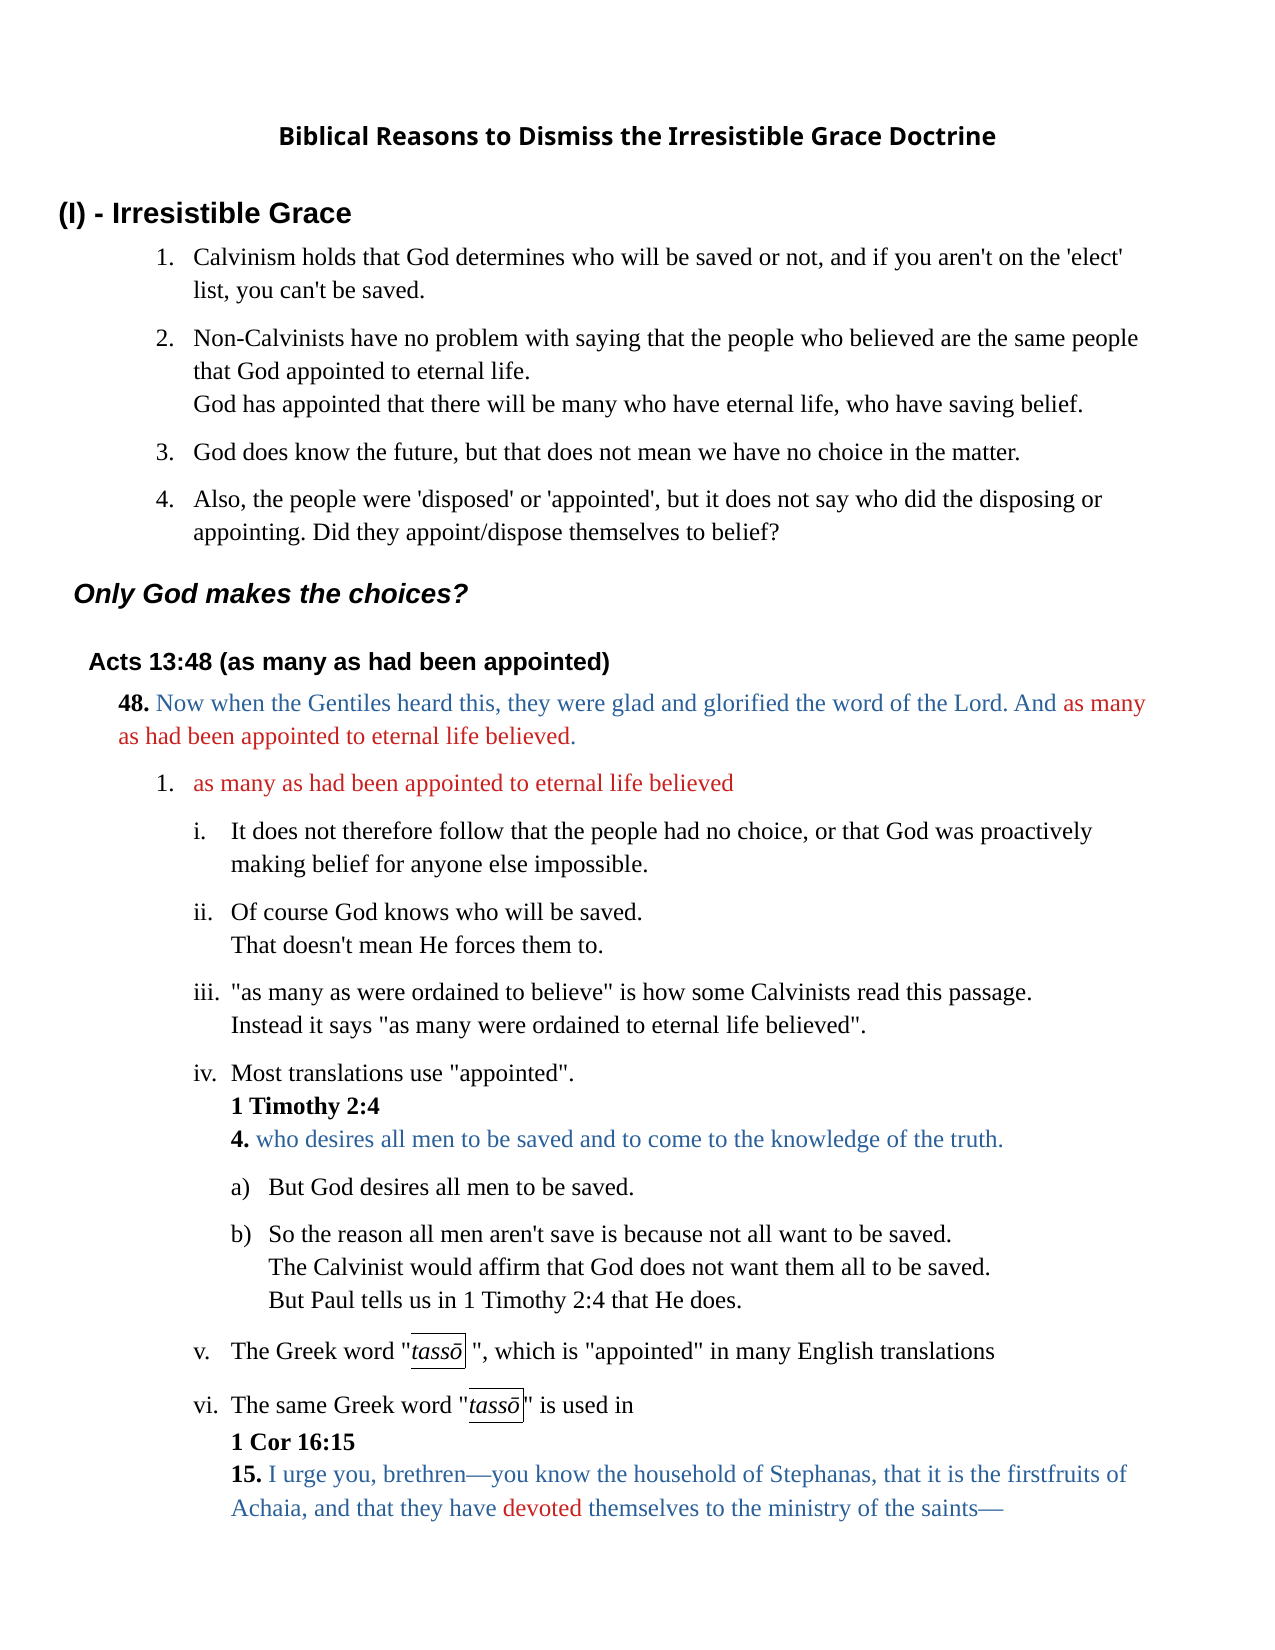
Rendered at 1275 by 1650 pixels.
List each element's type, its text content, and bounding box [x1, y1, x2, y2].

list Of course God knows who will be saved. That doesn't mean He forces them to. [193, 897, 1157, 958]
list So the reason all men aren't save is because not all want to be saved. The Calvinist would affirm that God does not want them all to be saved. But Paul tells us in 1 Timothy 2:4 that He does. [231, 1219, 1157, 1314]
list The Greek word "tassō [193, 1333, 465, 1368]
list Non-Calvinists have no problem with saying that the people who believed are the same people that God appointed to eternal life. God has appointed that there will be many who have eternal life, who have saving belief. [156, 323, 1157, 418]
list ", which is "appointed" in many English translations [466, 1333, 1157, 1368]
list Most translations use "appointed". 1 Timothy 2:4 4. who desires all men to be saved and to come to the knowledge of the truth. [193, 1058, 1157, 1153]
subtitle (I) - Irresistible Grace [58, 196, 1157, 230]
list "as many as were ordained to believe" is how some Calvinists read this passage. Instead it says "as many were ordained to eternal life believed". [193, 977, 1157, 1039]
list Also, the people were 'disposed' or 'appointed', but it does not say who did the disposing or appointing. Did they appoint/dispose themselves to belief? [156, 484, 1157, 546]
list as many as had been appointed to eternal life believed [156, 768, 1157, 797]
list The same Greek word "tassō" is used in 1 Cor 16:15 15. I urge you, brethren—you know the household of Stephanas, that it is the firstfruits of Achaia, and that they have devoted themselves to the ministry of the saints— [193, 1387, 1157, 1521]
list God does know the future, but that does not mean we have no choice in the matter. [156, 437, 1157, 466]
text 48. Now when the Gentiles heard this, they were glad and glorified the word of the Lord. And as many as had been appointed to eternal life believed. [118, 688, 1157, 750]
list Calvinism holds that God determines who will be saved or not, and if you aren't on the 'elect' list, you can't be saved. [156, 242, 1157, 304]
subtitle Only God makes the choices? [73, 577, 1157, 609]
list It does not therefore follow that the people had no choice, or that God was proactively making belief for anyone else impossible. [193, 816, 1157, 878]
subtitle Acts 13:48 (as many as had been appointed) [88, 647, 1157, 675]
list But God desires all men to be saved. [231, 1172, 1157, 1200]
